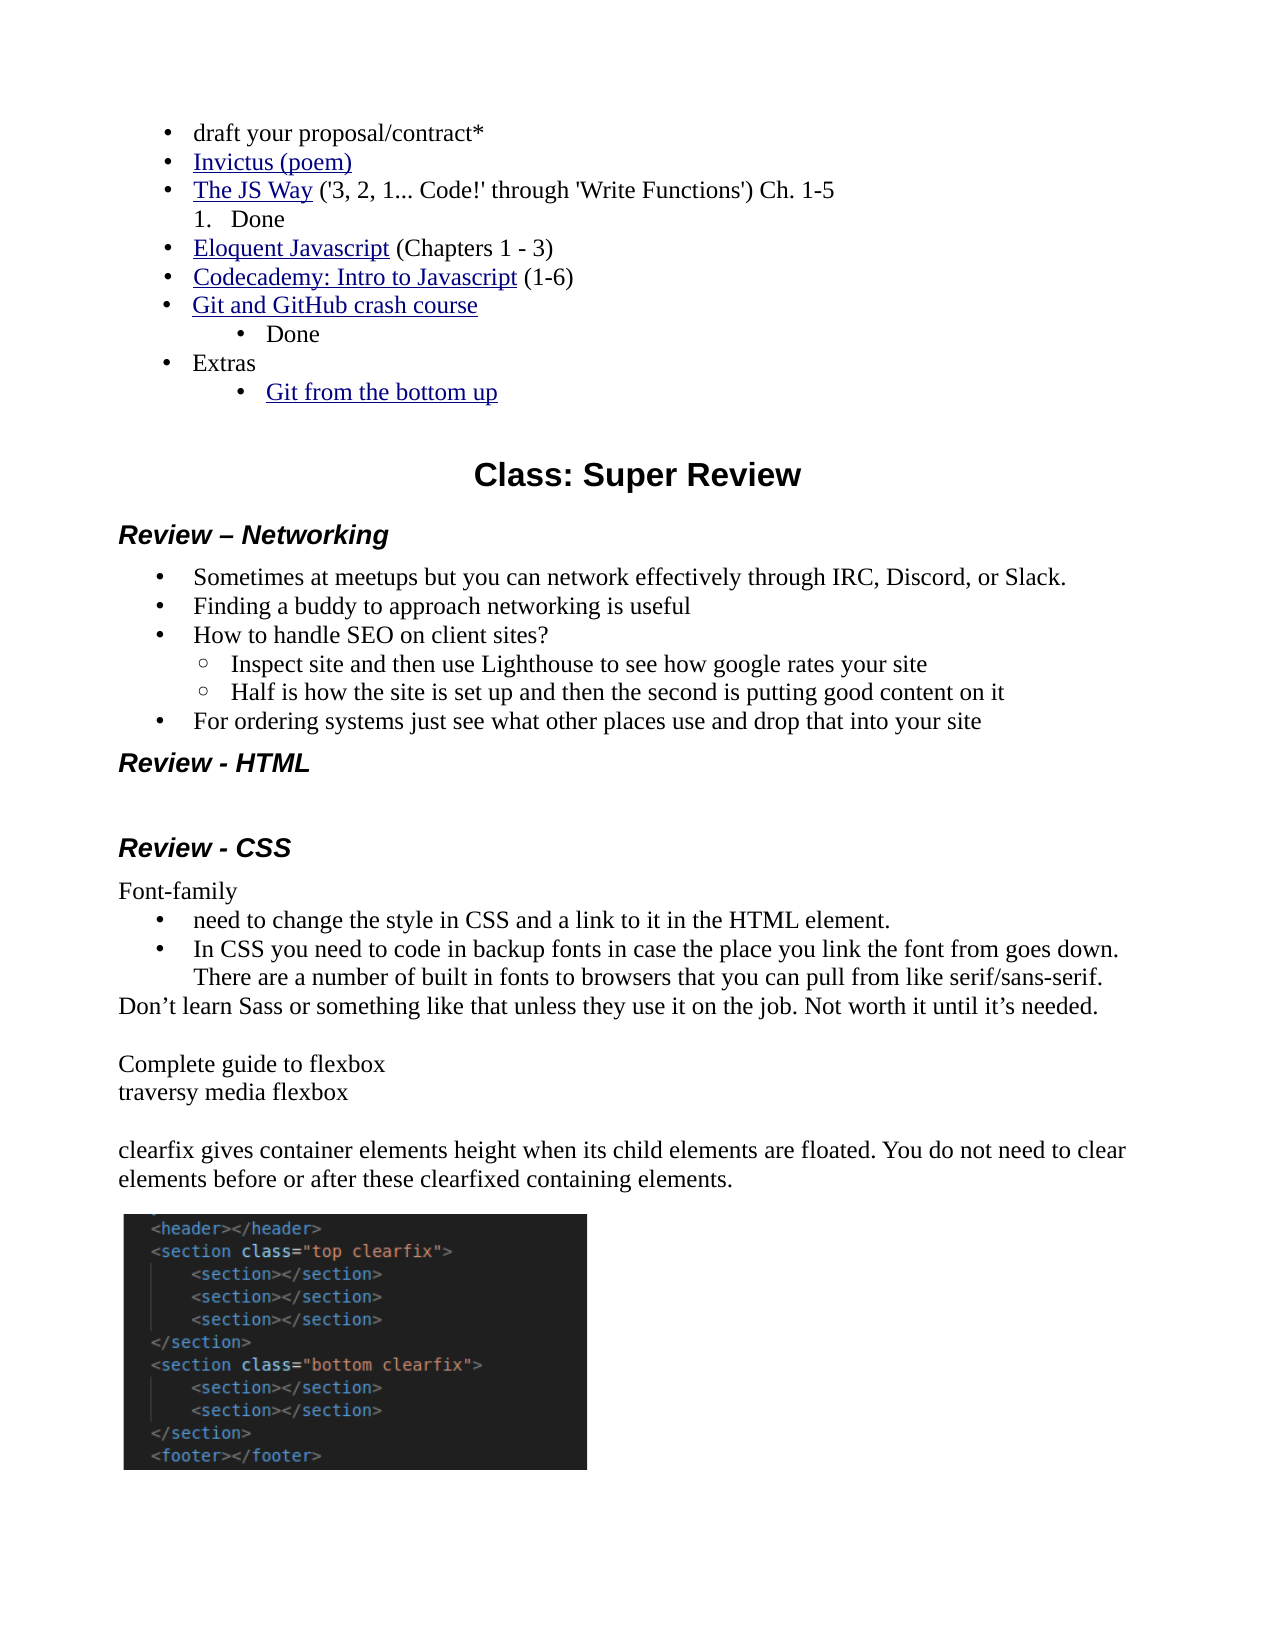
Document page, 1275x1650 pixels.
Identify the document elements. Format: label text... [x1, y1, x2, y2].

subtitle Class: Super Review [118, 455, 1157, 494]
list Sometimes at meetups but you can network effectively through IRC, Discord, or Slack. [156, 562, 1157, 591]
list Codecademy: Intro to Javascript (1-6) [164, 262, 1157, 291]
subtitle Review – Networking [118, 519, 1157, 550]
text clearfix gives container elements height when its child elements are floated. You do not need to clear elements before or after these clearfixed containing elements. [118, 1135, 1157, 1192]
subtitle Review - CSS [118, 832, 1157, 864]
text traversy media flexbox [118, 1077, 1157, 1106]
list Invictus (poem) [164, 147, 1157, 176]
list Extras [162, 348, 1157, 377]
list How to handle SEO on client sites? [156, 620, 1157, 649]
list Eloquent Javascript (Chapters 1 - 3) [164, 233, 1157, 262]
list Done [193, 204, 1157, 233]
list Git from the bottom up [236, 377, 1157, 406]
list In CSS you need to code in backup fonts in case the place you link the font from goes down. There are a number of built in fonts to browsers that you can pull from like serif/sans-serif. [156, 934, 1157, 991]
text Font-family [118, 876, 1157, 905]
subtitle Review - HTML [118, 747, 1157, 779]
picture [123, 1214, 588, 1470]
list Git and GitHub crash course [162, 291, 1157, 319]
list need to change the style in CSS and a link to it in the HTML element. [156, 905, 1157, 934]
list Half is how the site is set up and then the second is putting good content on it [193, 677, 1157, 706]
list draft your proposal/contract* [164, 118, 1157, 147]
list Done [236, 319, 1157, 348]
text Don’t learn Sass or something like that unless they use it on the job. Not worth it until it’s needed. [118, 991, 1157, 1020]
list For ordering systems just see what other places use and drop that into your site [156, 706, 1157, 735]
text Complete guide to flexbox [118, 1049, 1157, 1077]
list Inspect site and then use Lighthouse to see how google rates your site [193, 649, 1157, 677]
list The JS Way ('3, 2, 1... Code!' through 'Write Functions') Ch. 1-5 [164, 176, 1157, 204]
list Finding a buddy to approach networking is useful [156, 591, 1157, 620]
